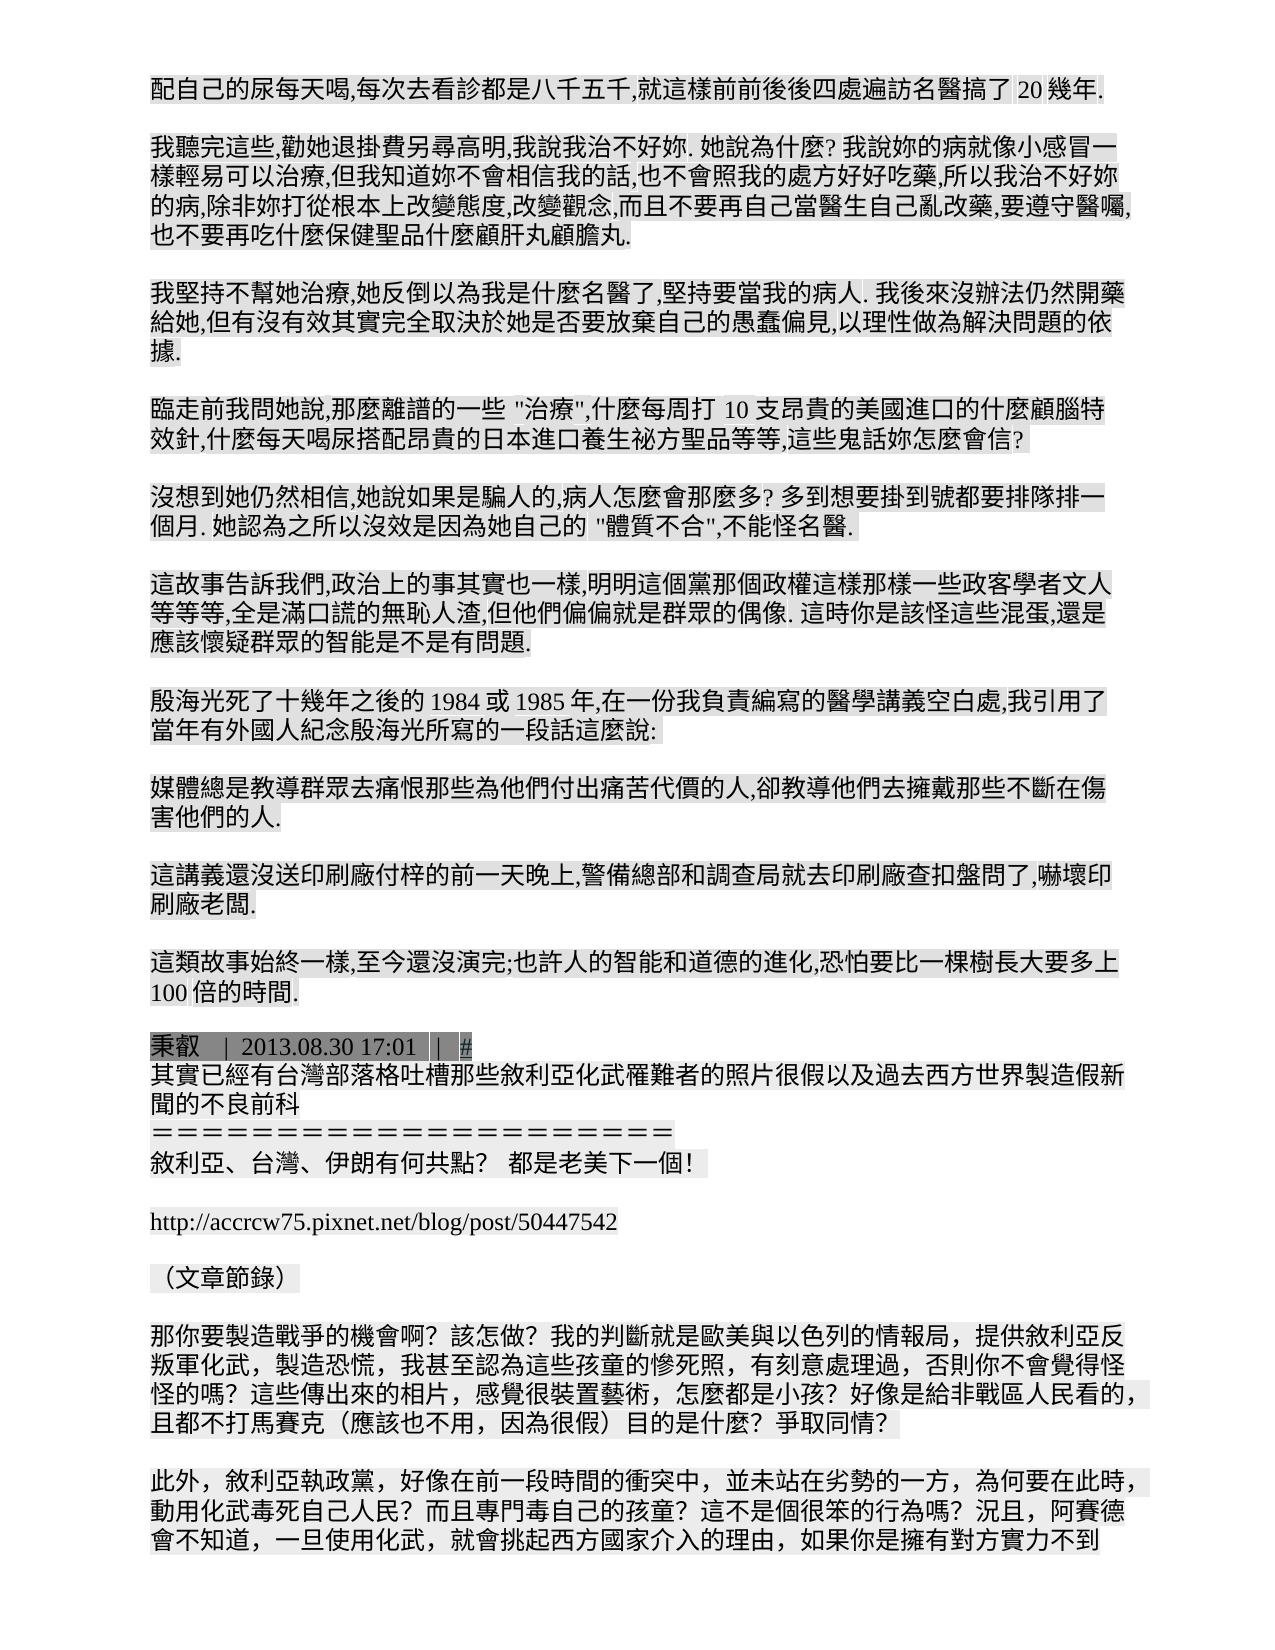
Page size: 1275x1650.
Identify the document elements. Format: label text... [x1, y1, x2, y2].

text 其實已經有台灣部落格吐槽那些敘利亞化武罹難者的照片很假以及過去西方世界製造假新聞的不良前科 ＝＝＝＝＝＝＝＝＝＝＝＝＝＝＝＝＝＝＝＝＝ 敘利亞、台灣、伊朗有何共點？ 都是老美下一個！ http://accrcw75.pixnet.net/blog/post/50447542 （文章節錄） 那你要製造戰爭的機會啊？該怎做？我的判斷就是歐美與以色列的情報局，提供敘利亞反叛軍化武，製造恐慌，我甚至認為這些孩童的慘死照，有刻意處理過，否則你不會覺得怪怪的嗎？這些傳出來的相片，感覺很裝置藝術，怎麼都是小孩？好像是給非戰區人民看的，且都不打馬賽克（應該也不用，因為很假）目的是什麼？爭取同情？ 此外，敘利亞執政黨，好像在前一段時間的衝突中，並未站在劣勢的一方，為何要在此時，動用化武毒死自己人民？而且專門毒自己的孩童？這不是個很笨的行為嗎？況且，阿賽德會不知道，一旦使用化武，就會挑起西方國家介入的理由，如果你是擁有對方實力不到0.001％的小國領袖，你會如此作嗎？而且聽說還有時間與餘力駭紐約時報的網站？！ 我為何會猜西方國家是捏造這些化武情境的？如果各位只要輕易的在網路上找，就可以看到之前的範例。美國在1990年時，老布希總統為了要找個介入伊拉克戰爭的理由，隨便找了一位科威特駐美大使的女兒，佯裝成科國的護士，在美國電視前作證，聲稱伊拉克軍在入侵科國後，慘無人道的將嬰兒從保溫箱中拖出致死，而且街上到處都有吊死平民的場景。隨後發現這些事件：『隴係假！』 此外，為了讓沙烏地阿拉伯支持英、美兩國的入侵，美國情治單位CIA，捏造了假的衛星圖片，說是海珊的伊拉克軍已慢慢的推向沙國邊境，如果西方勢力再不介入，就會導致沙烏地的亡國之災；但最後被日本的衛星圖抓包，人家海珊根本沒有多餘能力入侵另一個國家。 第二次的波灣戰爭大師就無須多說了吧？什麼海珊藏有『大規模毀滅性武器』，或是伊拉克是蓋達組織的溫床等屁話，最後都被發現是子虛烏有，全是英、美兩國的情治單位所捏造的假情報，為的就是想侵佔伊拉克的石油、鞏固中東勢力。 [150, 1061, 1125, 1555]
text 秉叡 | 2013.08.30 17:01 | # [150, 1032, 1125, 1061]
text 美國華盛頓郵報等主流媒體,仗都還沒打,它就急著吹號角了. 世上具有參考價值的主流媒體並不多,鳳凰排第一,RT(Russia Today)也不錯,平面媒體則首推WSWS. 幾十年的經歷讓我學到一件事: 不管國內外,越是喜歡講民主講自由講公民講人權的,以之為標榜為標竿的,不管是政黨或政權或個人,言論之可信度越低,品性越是難以恭維,甚且好話說盡壞事做絕. 不可思議的不是人渣的存在,不可思議的是人渣即便重覆講一百萬次謊話,人們依然每一次都會相信他們口吐真理,甚至對之膜拜. 我清楚地記得,30幾年前,唸高中一年級時,有一天早上我在一本雜誌上讀到愛因斯坦的一段話,感覺很震撼,原文已不可考,內容大約是說: 在個人層面上,道德和智能之間 "必須" 有著某種相關性,道德方才具有其應有的道德意義. 簡單說,個人必須具有某種理性上的意識能力,其言行才具有道德意義. 這話很籠統,沒頭沒腦的,不足為訓,但對於一個當年僅16歲的少年來說,在那充斥著反智的教條年代(這年頭只是更教條更反智,沒有更好),愛因斯坦這些話卻給了我一個很有力的衝擊. 我從不訝異於騙術的存在,但騙術之所以存在卻令人感到訝異,許多時候我就會想到愛因斯坦這些語焉不詳的話;當人們普遍蠢到如此不可思議時,我們還能怪騙子嗎? 最近有個病人,學校高階主管,剛一踏進診間大門,我看了她一眼,隨手就寫下有關其 "個性" 的基本描述,彷彿我不是醫生,而是看面相的. 但事後證明,我的第一眼判斷幾乎百分百準確. 這位病人說她數十年為失眠焦慮恐慌所苦,已經花了恐怕上百萬. 我說妳不是有健保嗎?怎麼可能花這麼多錢. 她說許多醫師都告訴她要自費購買 "特效藥" 或所謂保健食品,或針灸復健熱療等等等,五花八門的各種 "治療". 甚至還有醫生叫她每周回診兩次,每次打五支自費特效針,一連打了幾星期. 最後還找到一個也是名醫,叫她用尿療法搭配養生處方,必須高價自費購買所謂通血路顧神經的保健聖品,搭配自己的尿每天喝,每次去看診都是八千五千,就這樣前前後後四處遍訪名醫搞了20幾年. 我聽完這些,勸她退掛費另尋高明,我說我治不好妳. 她說為什麼? 我說妳的病就像小感冒一樣輕易可以治療,但我知道妳不會相信我的話,也不會照我的處方好好吃藥,所以我治不好妳的病,除非妳打從根本上改變態度,改變觀念,而且不要再自己當醫生自己亂改藥,要遵守醫囑,也不要再吃什麼保健聖品什麼顧肝丸顧膽丸. 我堅持不幫她治療,她反倒以為我是什麼名醫了,堅持要當我的病人. 我後來沒辦法仍然開藥給她,但有沒有效其實完全取決於她是否要放棄自己的愚蠢偏見,以理性做為解決問題的依據. 臨走前我問她說,那麼離譜的一些 "治療",什麼每周打 10 支昂貴的美國進口的什麼顧腦特效針,什麼每天喝尿搭配昂貴的日本進口養生祕方聖品等等,這些鬼話妳怎麼會信? 沒想到她仍然相信,她說如果是騙人的,病人怎麼會那麼多? 多到想要掛到號都要排隊排一個月. 她認為之所以沒效是因為她自己的 "體質不合",不能怪名醫. 這故事告訴我們,政治上的事其實也一樣,明明這個黨那個政權這樣那樣一些政客學者文人等等等,全是滿口謊的無恥人渣,但他們偏偏就是群眾的偶像. 這時你是該怪這些混蛋,還是應該懷疑群眾的智能是不是有問題. 殷海光死了十幾年之後的1984或1985年,在一份我負責編寫的醫學講義空白處,我引用了當年有外國人紀念殷海光所寫的一段話這麼說: 媒體總是教導群眾去痛恨那些為他們付出痛苦代價的人,卻教導他們去擁戴那些不斷在傷害他們的人. 這講義還沒送印刷廠付梓的前一天晚上,警備總部和調查局就去印刷廠查扣盤問了,嚇壞印刷廠老闆. 這類故事始終一樣,至今還沒演完;也許人的智能和道德的進化,恐怕要比一棵樹長大要多上100倍的時間. [150, 75, 1125, 1007]
